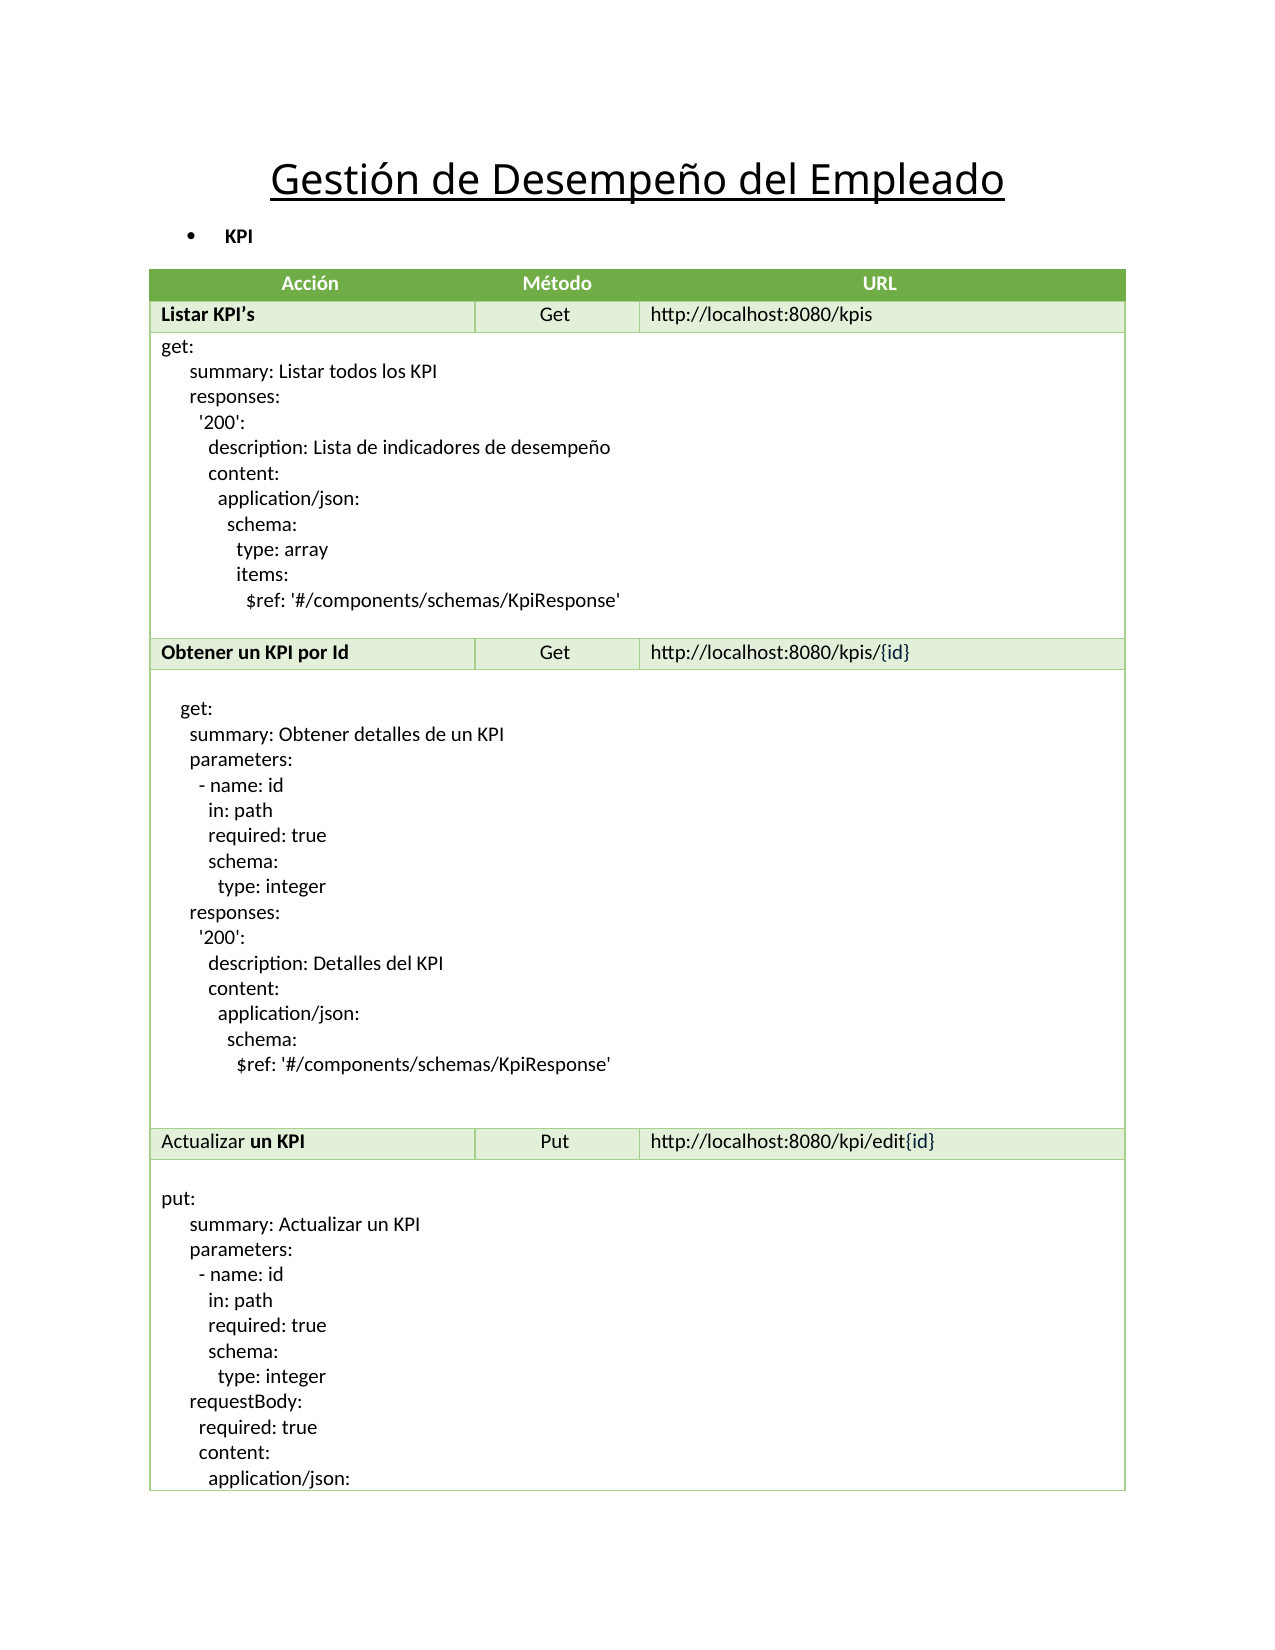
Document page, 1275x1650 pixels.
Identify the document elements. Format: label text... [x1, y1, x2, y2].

table_cell http://localhost:8080/kpis/{id} [640, 639, 1124, 669]
table_header Método [475, 270, 639, 301]
table_cell http://localhost:8080/kpis [640, 302, 1124, 332]
table_cell Get [476, 639, 639, 669]
table_cell get: summary: Obtener detalles de un KPI parameters: - name: id in: path required: true schema: type: integer responses: '200': description: Detalles del KPI content: application/json: schema: $ref: '#/components/schemas/KpiResponse' [151, 670, 1124, 1128]
table_cell Actualizar un KPI [151, 1129, 474, 1159]
table_header URL [639, 270, 1124, 301]
table_cell Get [476, 302, 639, 332]
table_cell put: summary: Actualizar un KPI parameters: - name: id in: path required: true schema: type: integer requestBody: required: true content: application/json: [151, 1160, 1124, 1490]
list KPI [187, 223, 1125, 249]
subtitle Gestión de Desempeño del Empleado [150, 150, 1125, 207]
table_header Acción [151, 270, 475, 301]
table_cell Obtener un KPI por Id [151, 639, 474, 669]
table_cell http://localhost:8080/kpi/edit{id} [640, 1129, 1124, 1159]
table_cell get: summary: Listar todos los KPI responses: '200': description: Lista de indicadores de desempeño content: application/json: schema: type: array items: $ref: '#/components/schemas/KpiResponse' [151, 333, 1124, 638]
table_cell Put [476, 1129, 639, 1159]
table_cell Listar KPI’s [151, 302, 474, 332]
